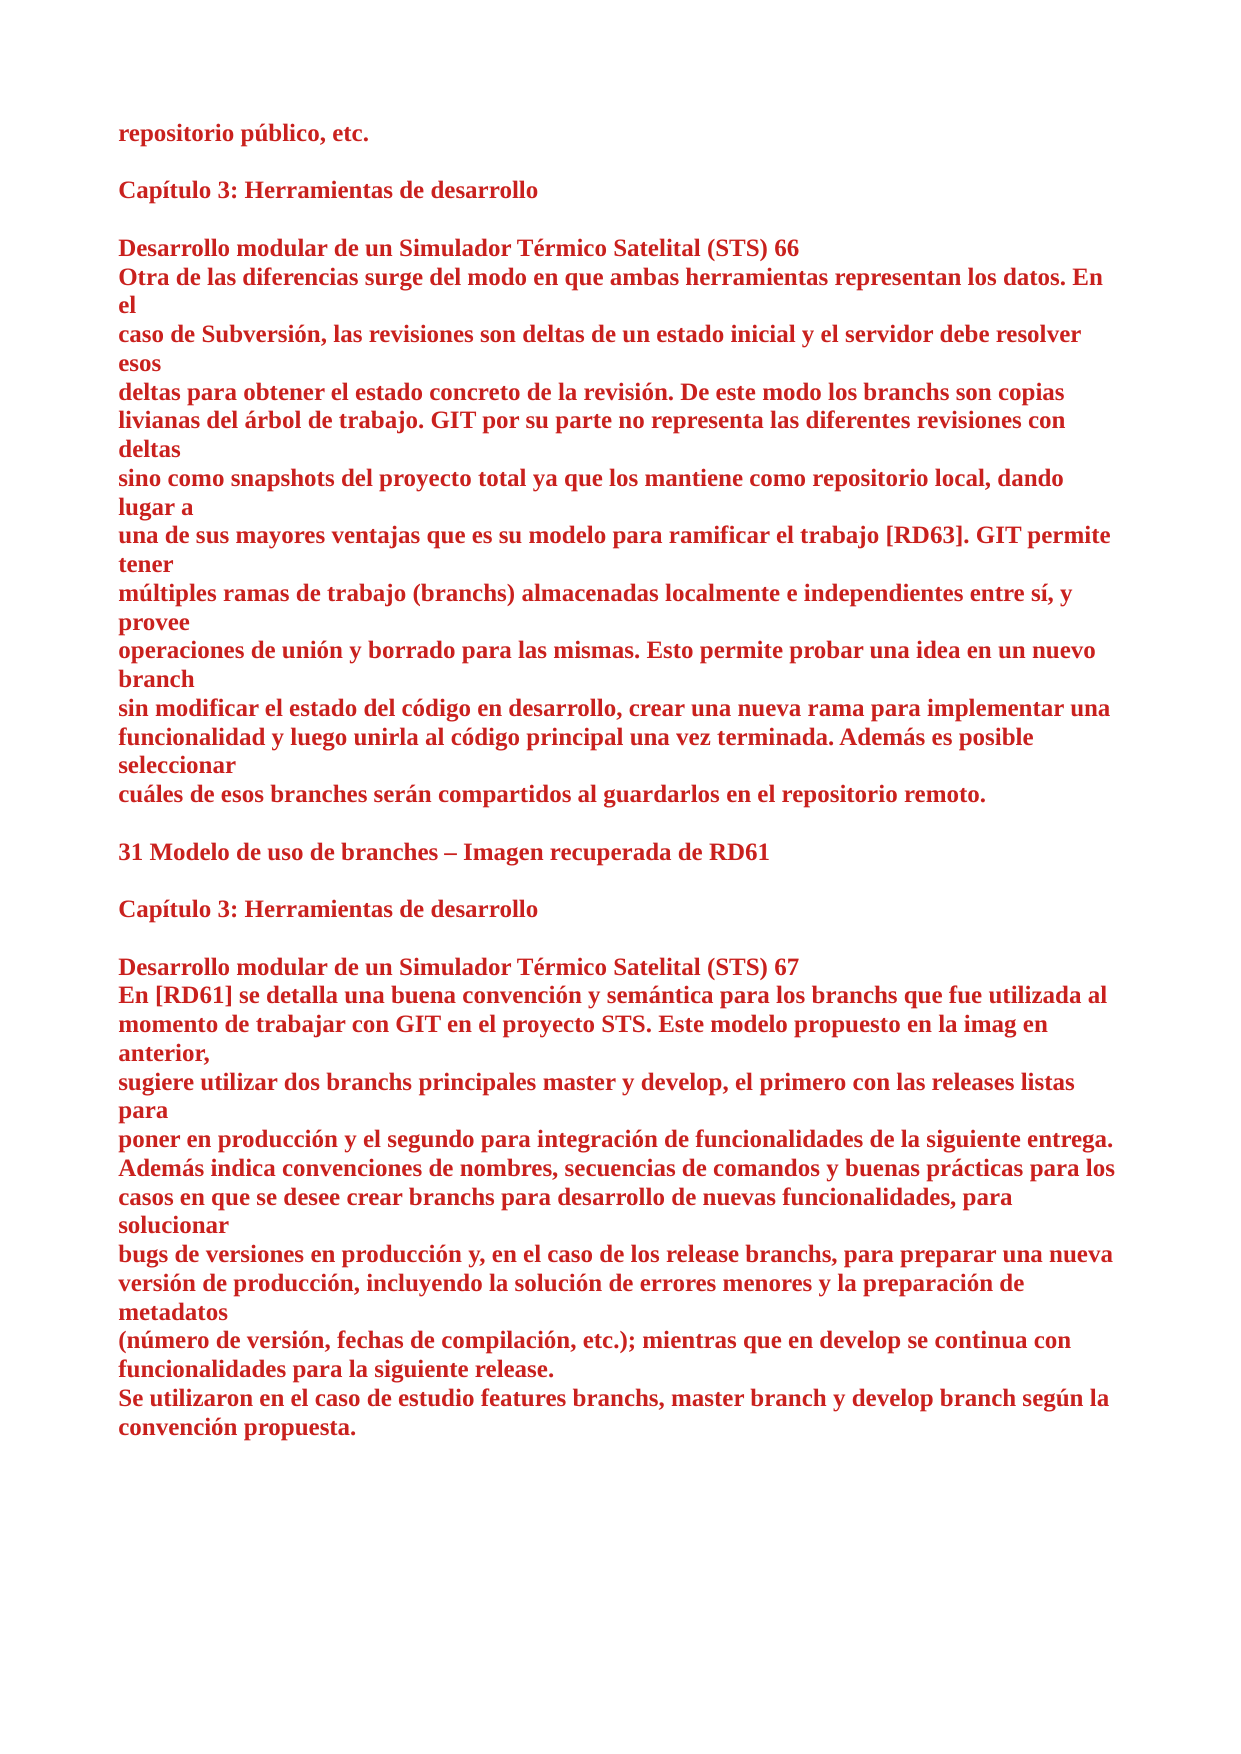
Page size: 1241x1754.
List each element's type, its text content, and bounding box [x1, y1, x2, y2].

text livianas del árbol de trabajo. GIT por su parte no representa las diferentes revisiones con deltas [118, 406, 1122, 463]
text casos en que se desee crear branchs para desarrollo de nuevas funcionalidades, para solucionar [118, 1182, 1122, 1239]
text 31 Modelo de uso de branches – Imagen recuperada de RD61 [118, 837, 1122, 866]
text convención propuesta. [118, 1412, 1122, 1441]
text En [RD61] se detalla una buena convención y semántica para los branchs que fue utilizada al [118, 981, 1122, 1009]
text bugs de versiones en producción y, en el caso de los release branchs, para preparar una nueva [118, 1239, 1122, 1268]
text Desarrollo modular de un Simulador Térmico Satelital (STS) 66 [118, 233, 1122, 262]
text sino como snapshots del proyecto total ya que los mantiene como repositorio local, dando lugar a [118, 463, 1122, 521]
text sin modificar el estado del código en desarrollo, crear una nueva rama para implementar una [118, 693, 1122, 722]
text funcionalidades para la siguiente release. [118, 1354, 1122, 1383]
text una de sus mayores ventajas que es su modelo para ramificar el trabajo [RD63]. GIT permite tener [118, 521, 1122, 578]
text poner en producción y el segundo para integración de funcionalidades de la siguiente entrega. [118, 1124, 1122, 1153]
text repositorio público, etc. [118, 118, 1122, 147]
text Además indica convenciones de nombres, secuencias de comandos y buenas prácticas para los [118, 1153, 1122, 1182]
text funcionalidad y luego unirla al código principal una vez terminada. Además es posible seleccionar [118, 722, 1122, 779]
text operaciones de unión y borrado para las mismas. Esto permite probar una idea en un nuevo branch [118, 636, 1122, 693]
text versión de producción, incluyendo la solución de errores menores y la preparación de metadatos [118, 1268, 1122, 1326]
text sugiere utilizar dos branchs principales master y develop, el primero con las releases listas para [118, 1067, 1122, 1124]
text momento de trabajar con GIT en el proyecto STS. Este modelo propuesto en la imag en anterior, [118, 1009, 1122, 1067]
text deltas para obtener el estado concreto de la revisión. De este modo los branchs son copias [118, 377, 1122, 406]
text Desarrollo modular de un Simulador Térmico Satelital (STS) 67 [118, 952, 1122, 981]
text Otra de las diferencias surge del modo en que ambas herramientas representan los datos. En el [118, 262, 1122, 319]
text Se utilizaron en el caso de estudio features branchs, master branch y develop branch según la [118, 1383, 1122, 1412]
text Capítulo 3: Herramientas de desarrollo [118, 894, 1122, 923]
text caso de Subversión, las revisiones son deltas de un estado inicial y el servidor debe resolver esos [118, 319, 1122, 377]
text múltiples ramas de trabajo (branchs) almacenadas localmente e independientes entre sí, y provee [118, 578, 1122, 636]
text cuáles de esos branches serán compartidos al guardarlos en el repositorio remoto. [118, 779, 1122, 808]
text (número de versión, fechas de compilación, etc.); mientras que en develop se continua con [118, 1326, 1122, 1354]
text Capítulo 3: Herramientas de desarrollo [118, 176, 1122, 204]
